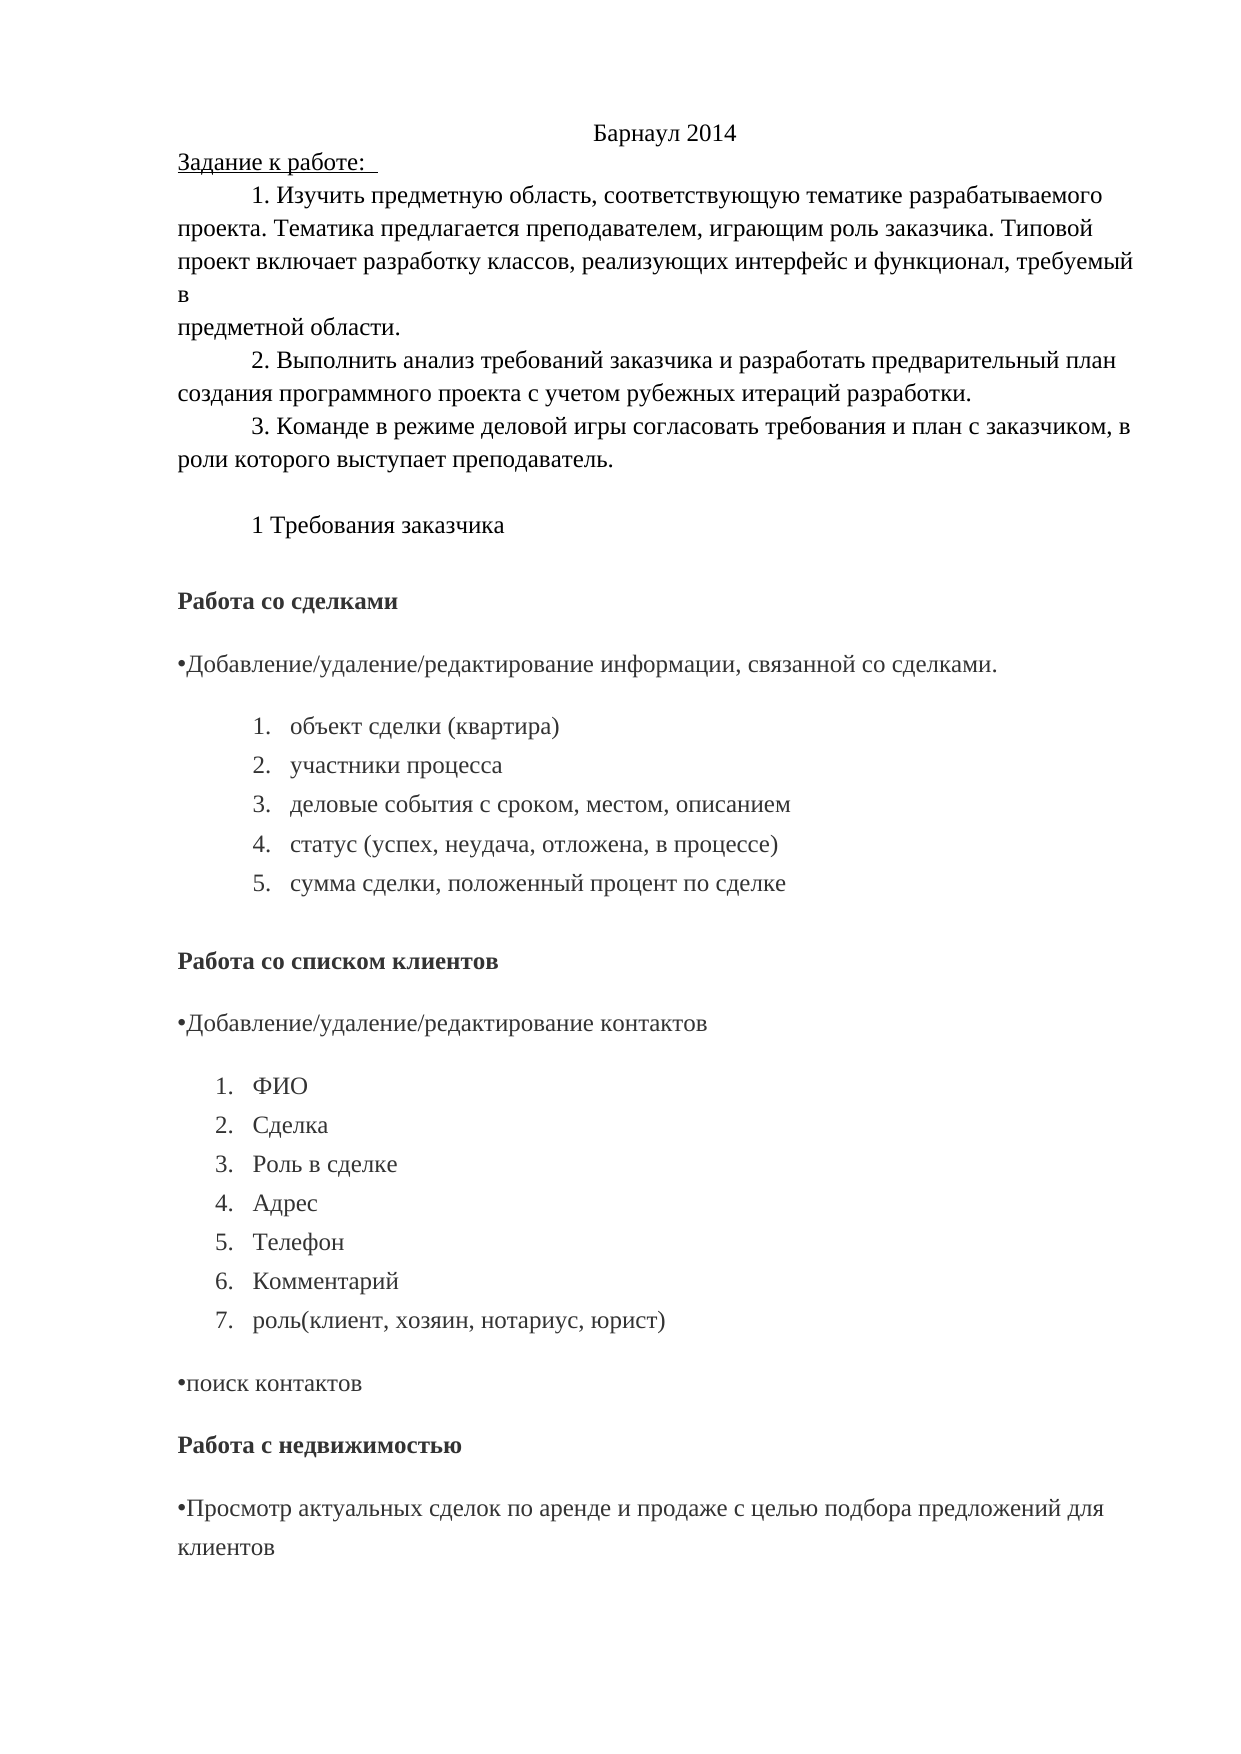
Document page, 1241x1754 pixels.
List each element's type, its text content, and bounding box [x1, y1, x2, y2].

list Просмотр актуальных сделок по аренде и продаже с целью подбора предложений для клиентов [177, 1482, 1152, 1561]
list сумма сделки, положенный процент по сделке [252, 857, 1152, 896]
list поиск контактов [177, 1357, 1152, 1396]
text 2. Выполнить анализ требований заказчика и разработать предварительный план [177, 345, 1152, 374]
text Барнаул 2014 [177, 118, 1152, 147]
list роль(клиент, хозяин, нотариус, юрист) [215, 1295, 1152, 1334]
list участники процесса [252, 740, 1152, 779]
text проект включает разработку классов, реализующих интерфейс и функционал, требуемый в [177, 246, 1152, 308]
text 3. Команде в режиме деловой игры согласовать требования и план с заказчиком, в [177, 411, 1152, 440]
subtitle Работа с недвижимостью [177, 1420, 1152, 1459]
text 1 Требования заказчика [177, 510, 1152, 539]
text 1. Изучить предметную область, соответствующую тематике разрабатываемого [177, 180, 1152, 209]
list Комментарий [215, 1256, 1152, 1295]
list статус (успех, неудача, отложена, в процессе) [252, 818, 1152, 857]
subtitle Работа со списком клиентов [177, 936, 1152, 974]
text создания программного проекта с учетом рубежных итераций разработки. [177, 378, 1152, 407]
list Добавление/удаление/редактирование информации, связанной со сделками. [177, 639, 1152, 678]
text роли которого выступает преподаватель. [177, 444, 1152, 473]
list Телефон [215, 1217, 1152, 1256]
list Добавление/удаление/редактирование контактов [177, 998, 1152, 1037]
text проекта. Тематика предлагается преподавателем, играющим роль заказчика. Типовой [177, 213, 1152, 242]
text Задание к работе: [177, 147, 1152, 176]
list объект сделки (квартира) [252, 701, 1152, 740]
list деловые события с сроком, местом, описанием [252, 779, 1152, 818]
subtitle Работа со сделками [177, 576, 1152, 615]
list Сделка [215, 1099, 1152, 1139]
text предметной области. [177, 312, 1152, 341]
list Адрес [215, 1178, 1152, 1217]
list Роль в сделке [215, 1139, 1152, 1178]
list ФИО [215, 1061, 1152, 1099]
